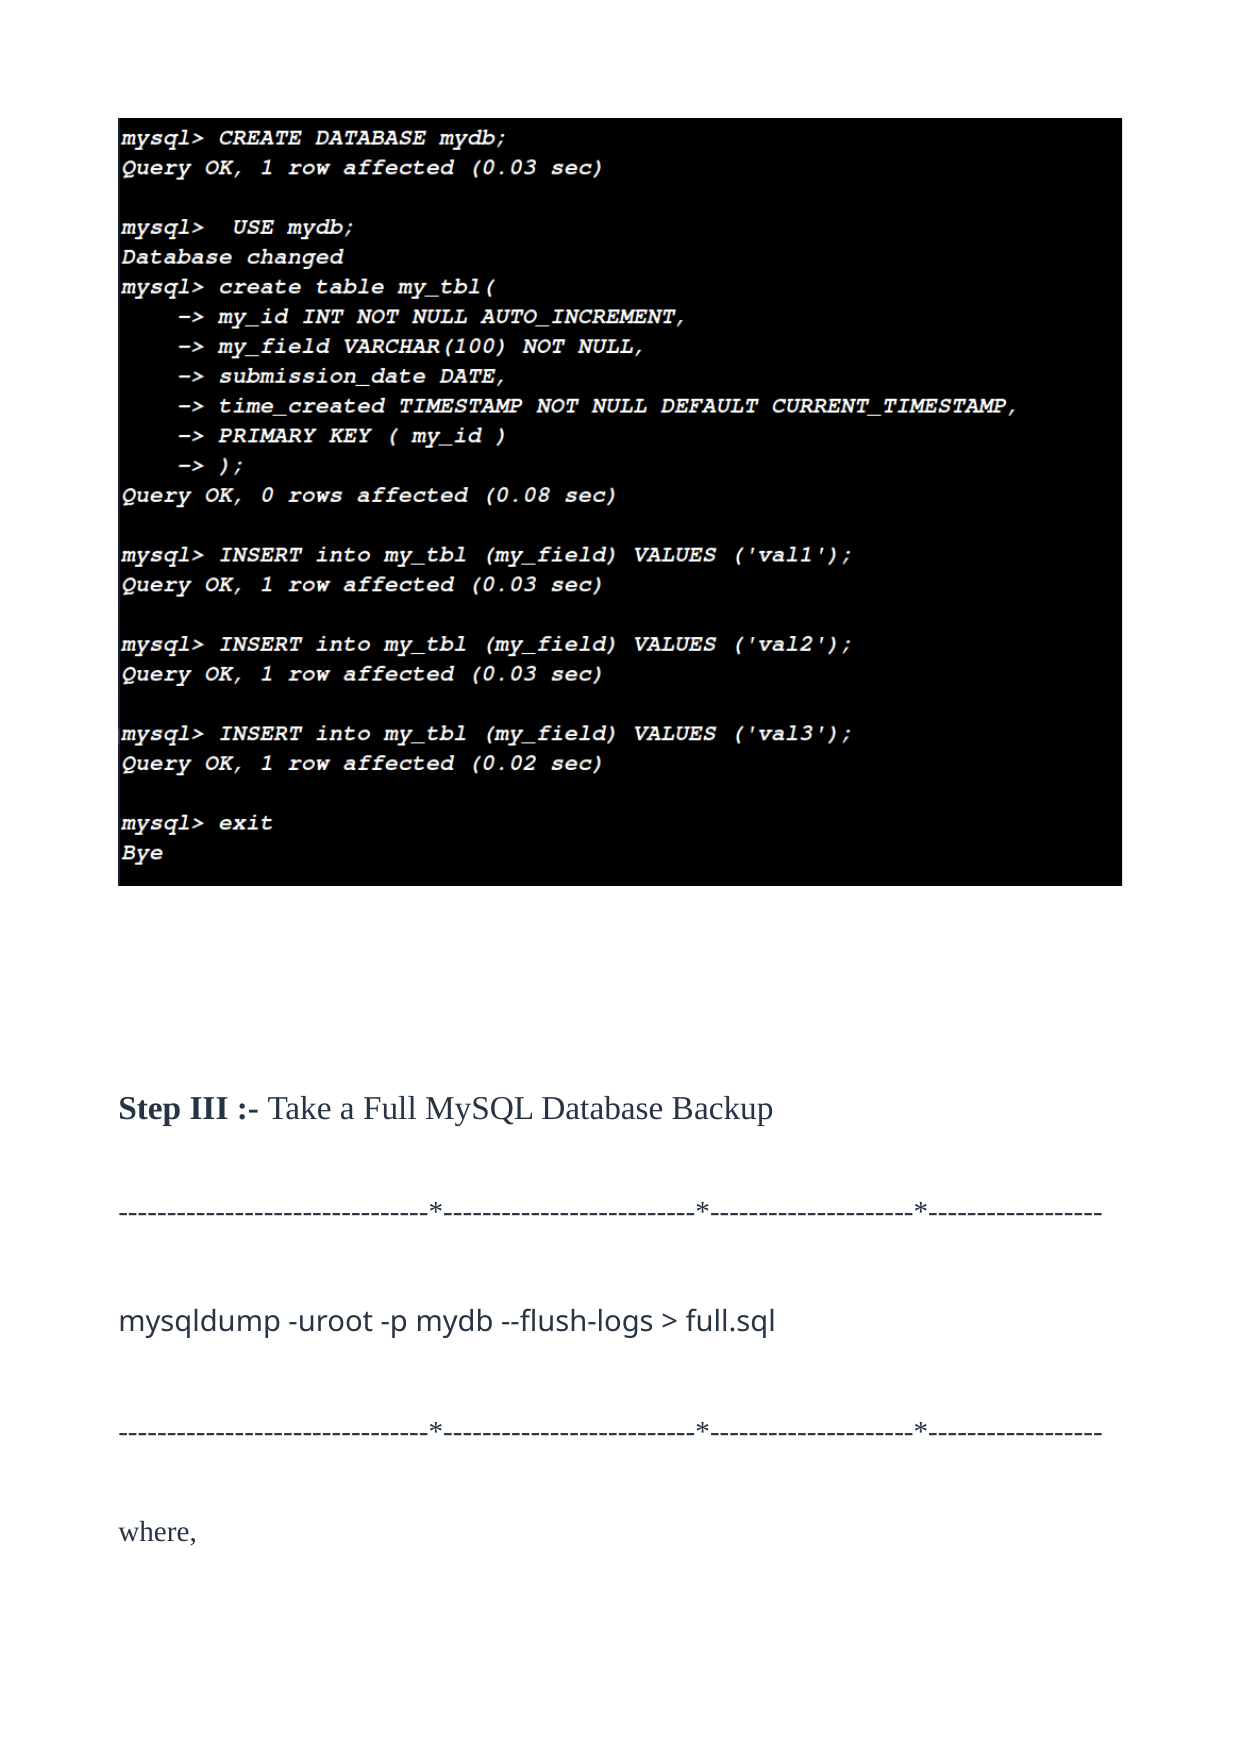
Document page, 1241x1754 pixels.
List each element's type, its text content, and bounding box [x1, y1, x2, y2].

text --------------------------------*--------------------------*---------------------*------------------ [118, 1414, 1122, 1447]
picture [118, 118, 1123, 886]
text where, [118, 1514, 1122, 1548]
text --------------------------------*--------------------------*---------------------*------------------ [118, 1194, 1122, 1228]
text Step III :- Take a Full MySQL Database Backup [118, 1053, 1122, 1126]
text mysqldump -uroot -p mydb --flush-logs > full.sql [118, 1301, 1122, 1340]
